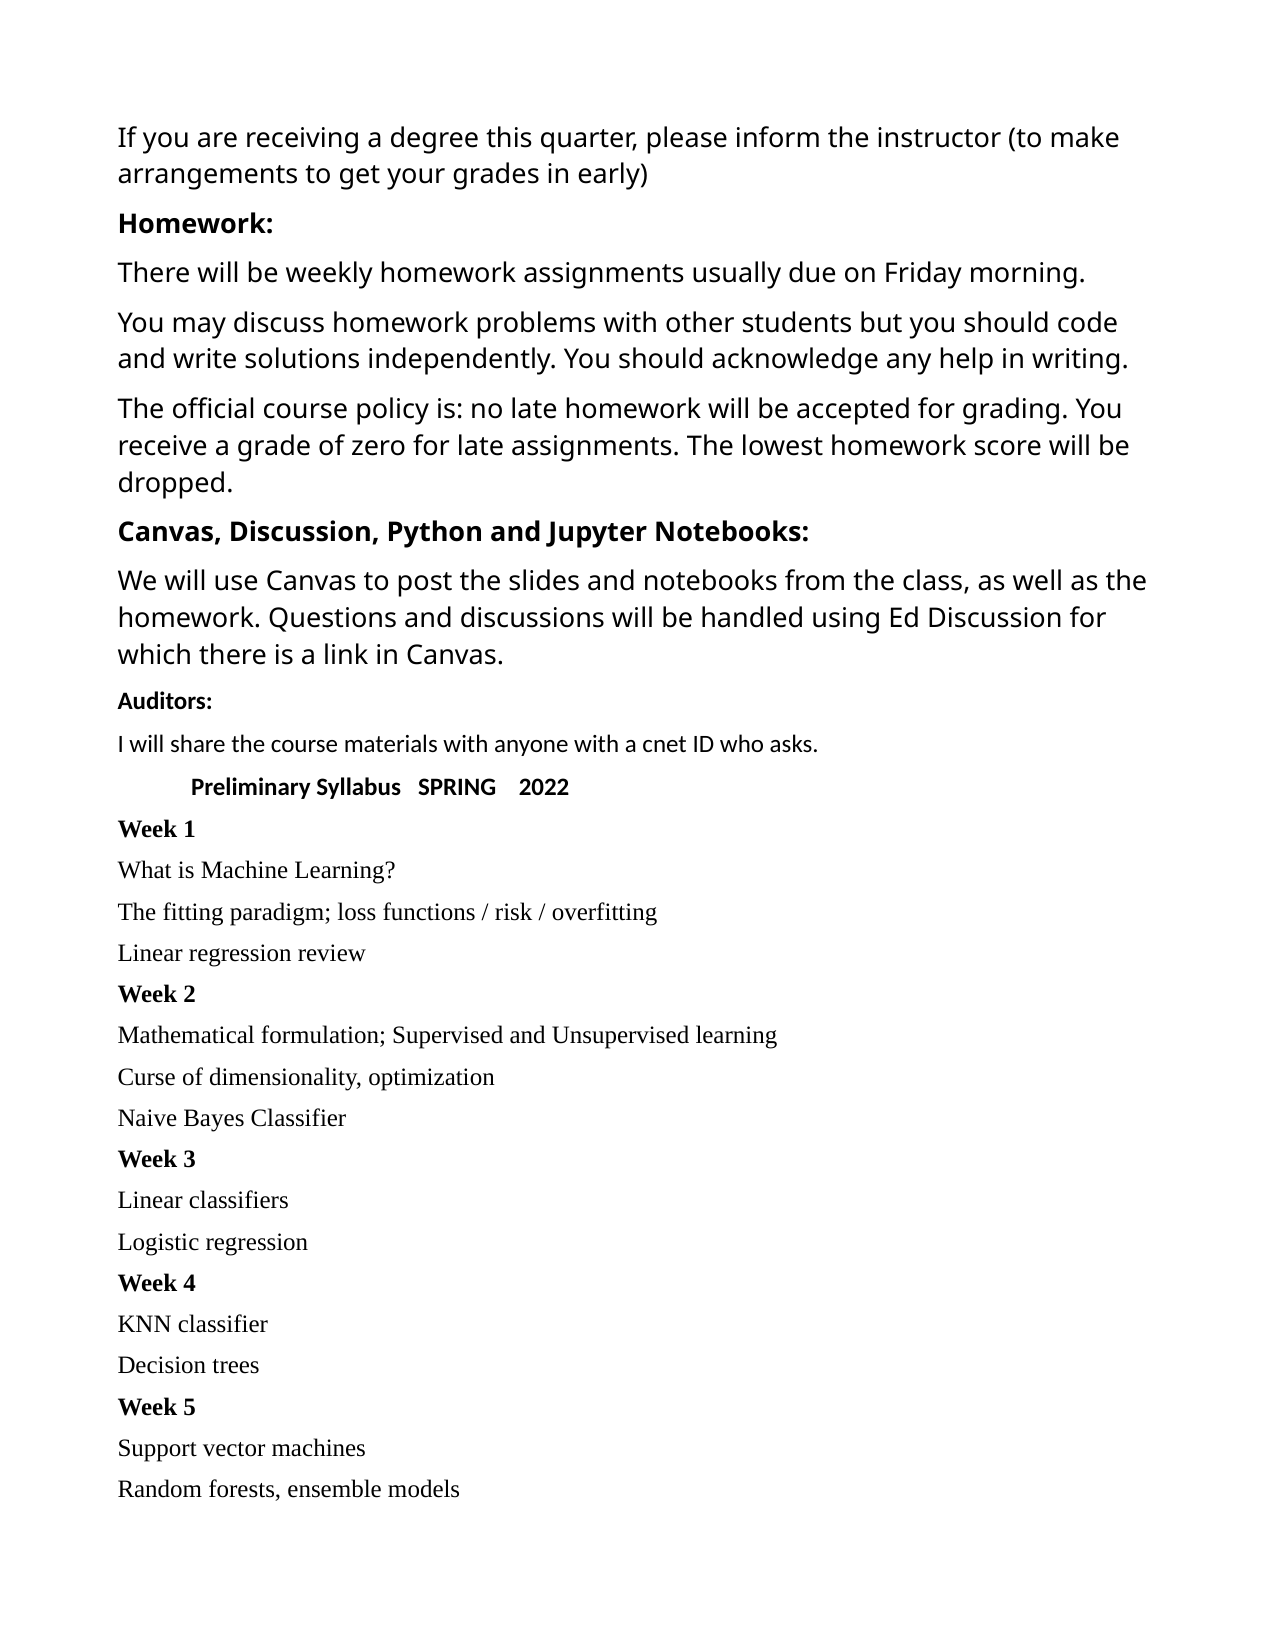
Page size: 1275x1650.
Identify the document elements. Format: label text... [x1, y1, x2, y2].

text I will share the course materials with anyone with a cnet ID who asks. [117, 728, 1158, 758]
text Homework: [117, 204, 1158, 241]
text Mathematical formulation; Supervised and Unsupervised learning [117, 1020, 1158, 1049]
text There will be weekly homework assignments usually due on Friday morning. [117, 254, 1158, 291]
text You may discuss homework problems with other students but you should code and write solutions independently. You should acknowledge any help in writing. [117, 303, 1158, 377]
text If you are receiving a degree this quarter, please inform the instructor (to make arrangements to get your grades in early) [117, 118, 1158, 192]
text KNN classifier [117, 1309, 1158, 1338]
text The official course policy is: no late homework will be accepted for grading. You receive a grade of zero for late assignments. The lowest homework score will be dropped. [117, 389, 1158, 500]
text We will use Canvas to post the slides and notebooks from the class, as well as the homework. Questions and discussions will be handled using Ed Discussion for which there is a link in Canvas. [117, 562, 1158, 672]
text Week 2 [117, 979, 1158, 1008]
text Week 5 [117, 1392, 1158, 1420]
text Decision trees [117, 1350, 1158, 1379]
text What is Machine Learning? [117, 855, 1158, 884]
text Week 3 [117, 1144, 1158, 1173]
text Support vector machines [117, 1433, 1158, 1462]
text Canvas, Discussion, Python and Jupyter Notebooks: [117, 512, 1158, 549]
text The fitting paradigm; loss functions / risk / overfitting [117, 897, 1158, 925]
text Auditors: [117, 685, 1158, 716]
text Naive Bayes Classifier [117, 1103, 1158, 1132]
text Logistic regression [117, 1227, 1158, 1255]
text Curse of dimensionality, optimization [117, 1062, 1158, 1090]
text Linear regression review [117, 938, 1158, 967]
text Week 4 [117, 1268, 1158, 1297]
text Linear classifiers [117, 1185, 1158, 1214]
text Week 1 [117, 814, 1158, 843]
text Random forests, ensemble models [117, 1474, 1158, 1503]
list Preliminary Syllabus SPRING 2022 [161, 771, 1158, 802]
